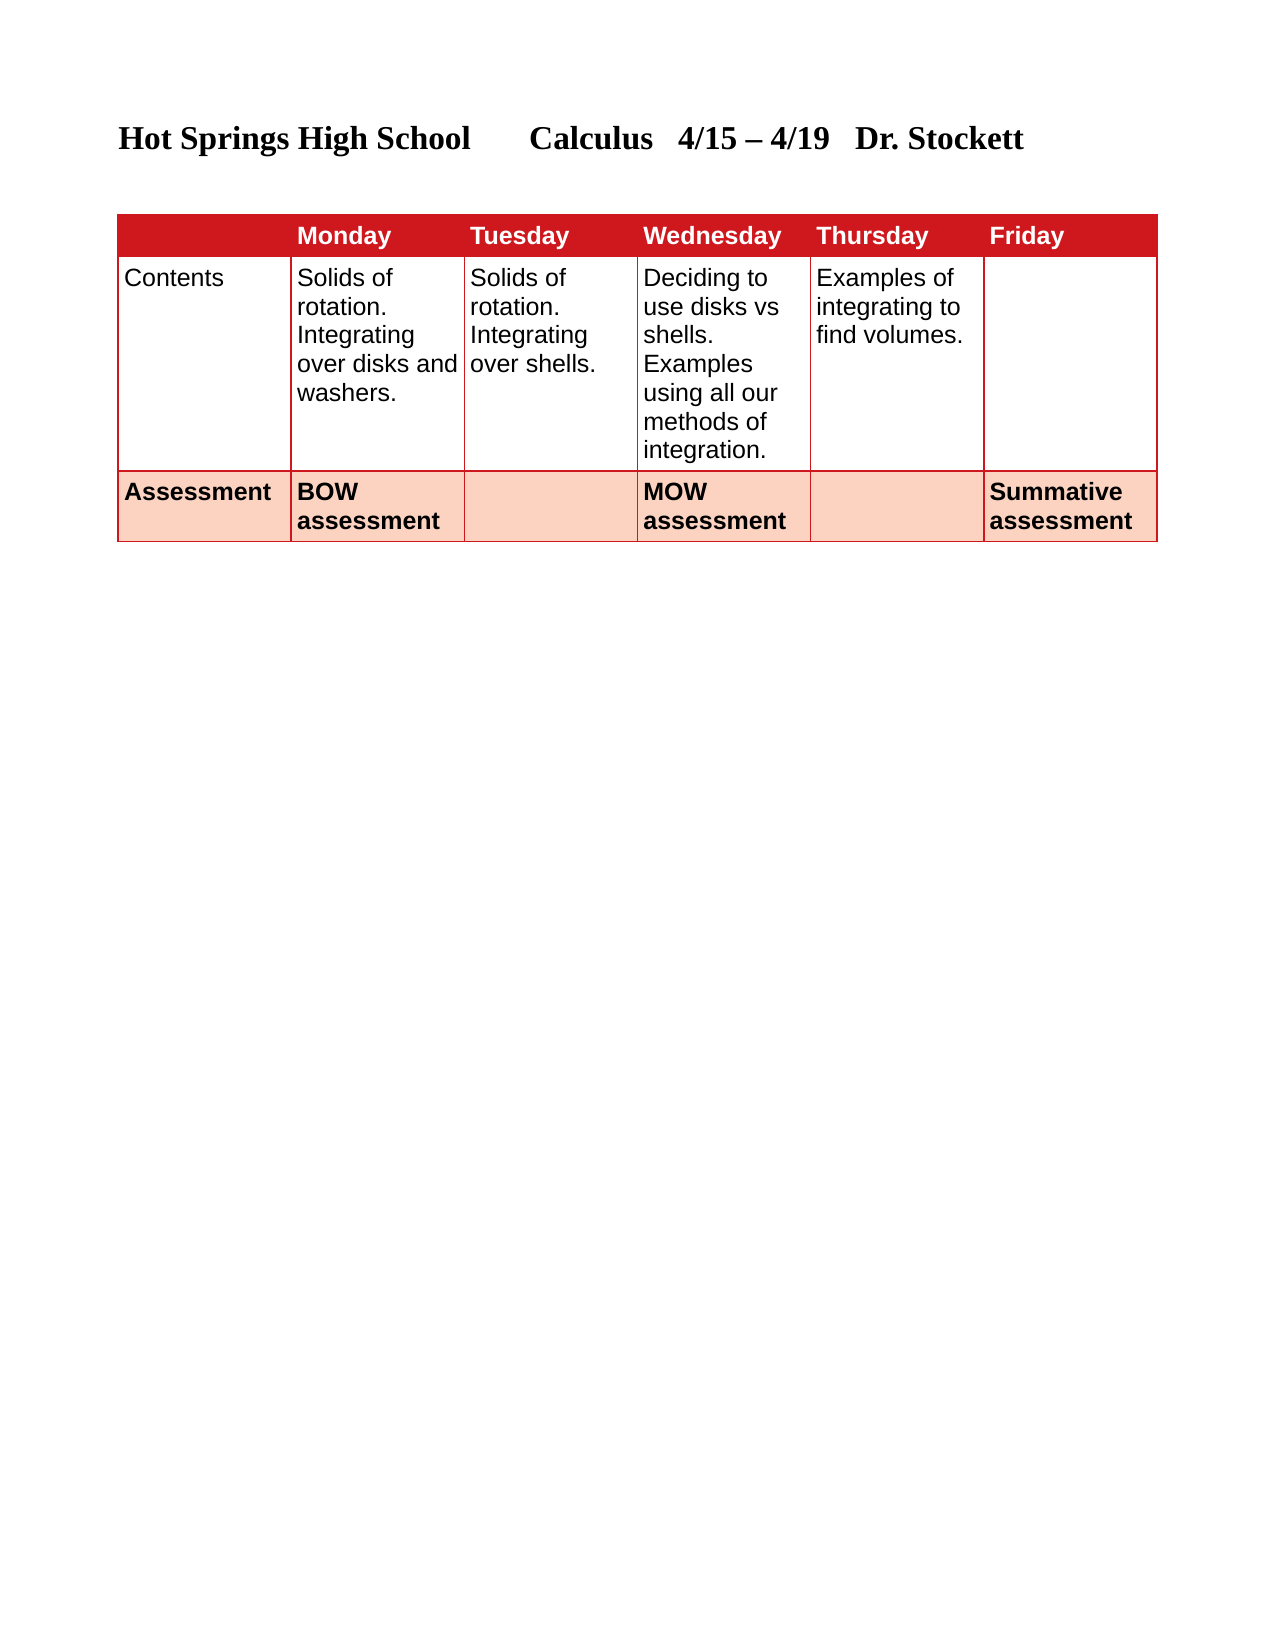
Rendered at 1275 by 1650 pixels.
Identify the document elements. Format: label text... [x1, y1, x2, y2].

table_header Friday [985, 216, 1156, 256]
table_cell Solids of rotation. Integrating over shells. [465, 257, 637, 470]
table_cell [465, 472, 637, 541]
table_cell Solids of rotation. Integrating over disks and washers. [292, 257, 464, 470]
table_cell MOW assessment [638, 472, 810, 541]
table_cell Summative assessment [985, 472, 1156, 541]
table_cell Examples of integrating to find volumes. [811, 257, 983, 470]
table_cell Assessment [119, 472, 290, 541]
table_header Monday [292, 216, 464, 256]
text Hot Springs High School Calculus 4/15 – 4/19 Dr. Stockett [118, 118, 1157, 156]
table_header Tuesday [465, 216, 637, 256]
table_cell [811, 472, 983, 541]
table_header [119, 216, 290, 256]
table_header Thursday [811, 216, 983, 256]
table_cell Contents [119, 257, 290, 470]
table_cell BOW assessment [292, 472, 464, 541]
table_header Wednesday [638, 216, 810, 256]
table_cell Deciding to use disks vs shells. Examples using all our methods of integration. [638, 257, 810, 470]
table_cell [985, 257, 1156, 470]
